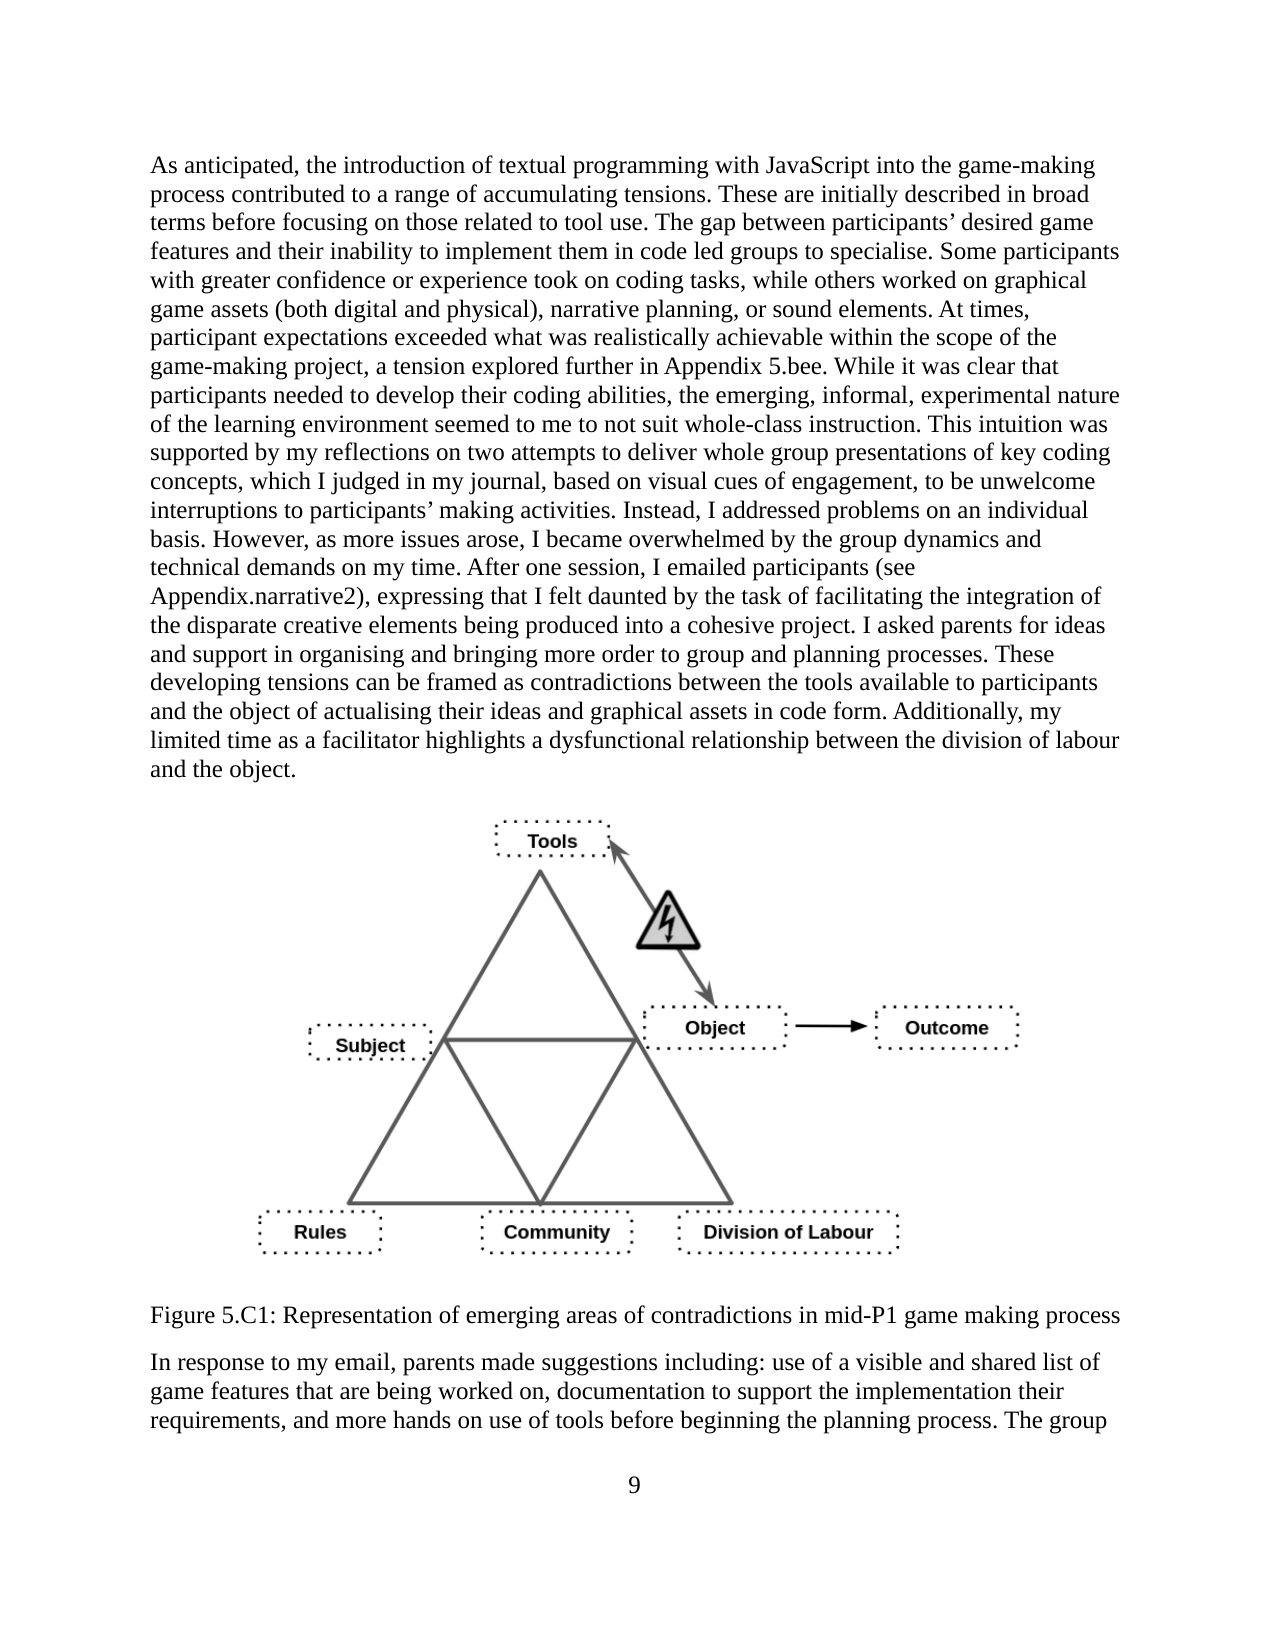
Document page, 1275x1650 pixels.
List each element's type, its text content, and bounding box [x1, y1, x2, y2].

picture [150, 800, 1077, 1296]
text As anticipated, the introduction of textual programming with JavaScript into the game-making process contributed to a range of accumulating tensions. These are initially described in broad terms before focusing on those related to tool use. The gap between participants’ desired game features and their inability to implement them in code led groups to specialise. Some participants with greater confidence or experience took on coding tasks, while others worked on graphical game assets (both digital and physical), narrative planning, or sound elements. At times, participant expectations exceeded what was realistically achievable within the scope of the game-making project, a tension explored further in Appendix 5.bee. While it was clear that participants needed to develop their coding abilities, the emerging, informal, experimental nature of the learning environment seemed to me to not suit whole-class instruction. This intuition was supported by my reflections on two attempts to deliver whole group presentations of key coding concepts, which I judged in my journal, based on visual cues of engagement, to be unwelcome interruptions to participants’ making activities. Instead, I addressed problems on an individual basis. However, as more issues arose, I became overwhelmed by the group dynamics and technical demands on my time. After one session, I emailed participants (see Appendix.narrative2), expressing that I felt daunted by the task of facilitating the integration of the disparate creative elements being produced into a cohesive project. I asked parents for ideas and support in organising and bringing more order to group and planning processes. These developing tensions can be framed as contradictions between the tools available to participants and the object of actualising their ideas and graphical assets in code form. Additionally, my limited time as a facilitator highlights a dysfunctional relationship between the division of labour and the object. [150, 150, 1125, 782]
text Figure 5.C1: Representation of emerging areas of contradictions in mid-P1 game making process [150, 800, 1125, 1329]
text In response to my email, parents made suggestions including: use of a visible and shared list of game features that are being worked on, documentation to support the implementation their requirements, and more hands on use of tools before beginning the planning process. The group [150, 1347, 1125, 1433]
